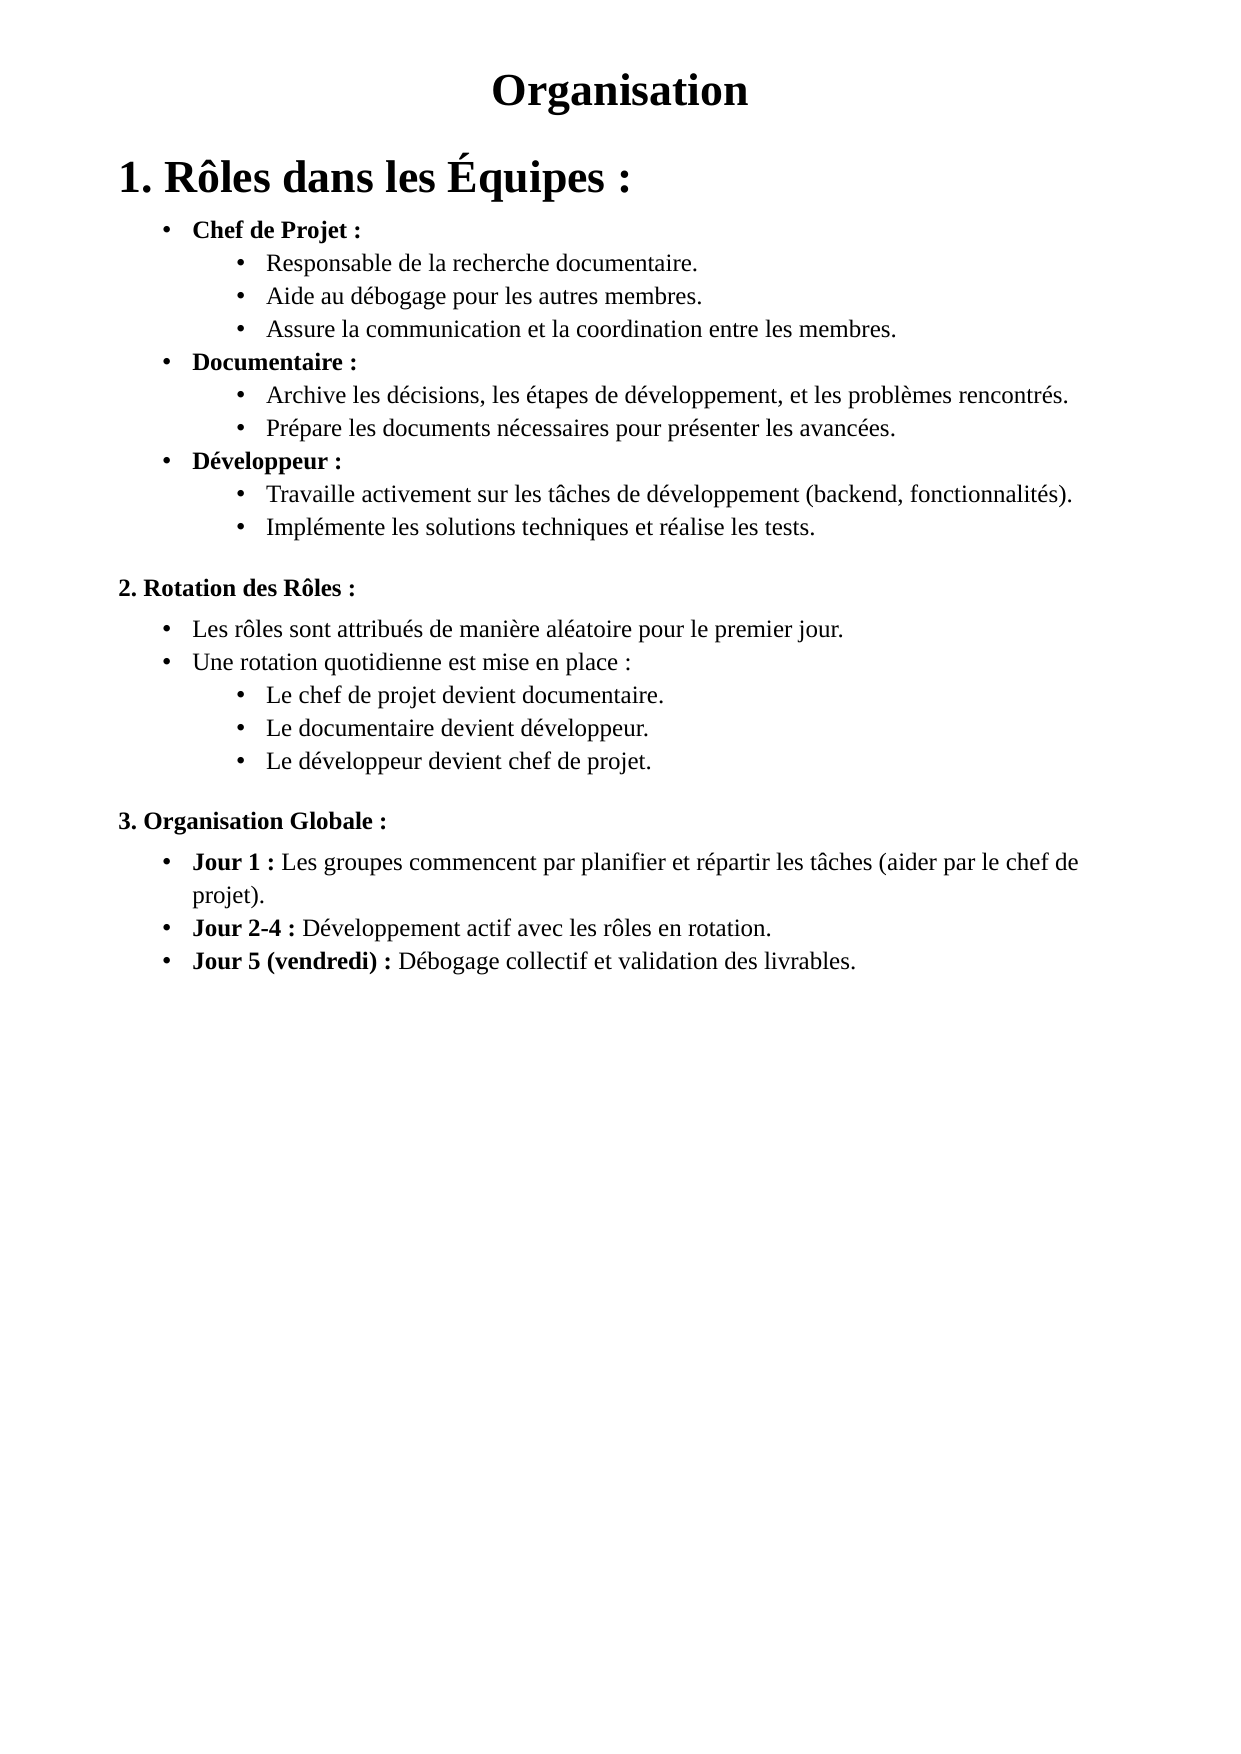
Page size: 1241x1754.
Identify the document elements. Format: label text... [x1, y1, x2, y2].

subtitle 2. Rotation des Rôles : [118, 573, 1122, 601]
list Prépare les documents nécessaires pour présenter les avancées. [236, 413, 1122, 442]
list Aide au débogage pour les autres membres. [236, 281, 1122, 310]
list Le chef de projet devient documentaire. [236, 680, 1122, 709]
list Développeur : [162, 446, 1122, 475]
list Chef de Projet : [162, 215, 1122, 244]
list Jour 5 (vendredi) : Débogage collectif et validation des livrables. [162, 946, 1122, 975]
list Responsable de la recherche documentaire. [236, 248, 1122, 277]
list Les rôles sont attribués de manière aléatoire pour le premier jour. [162, 614, 1122, 643]
subtitle 3. Organisation Globale : [118, 806, 1122, 835]
list Assure la communication et la coordination entre les membres. [236, 314, 1122, 343]
list Le développeur devient chef de projet. [236, 746, 1122, 775]
list Implémente les solutions techniques et réalise les tests. [236, 512, 1122, 541]
list Jour 1 : Les groupes commencent par planifier et répartir les tâches (aider par le chef de projet). [162, 847, 1122, 909]
list Une rotation quotidienne est mise en place : [162, 647, 1122, 676]
text Organisation [118, 62, 1122, 115]
list Archive les décisions, les étapes de développement, et les problèmes rencontrés. [236, 380, 1122, 409]
subtitle 1. Rôles dans les Équipes : [118, 150, 1122, 203]
list Documentaire : [162, 347, 1122, 376]
list Travaille activement sur les tâches de développement (backend, fonctionnalités). [236, 479, 1122, 508]
list Le documentaire devient développeur. [236, 713, 1122, 742]
list Jour 2-4 : Développement actif avec les rôles en rotation. [162, 913, 1122, 942]
